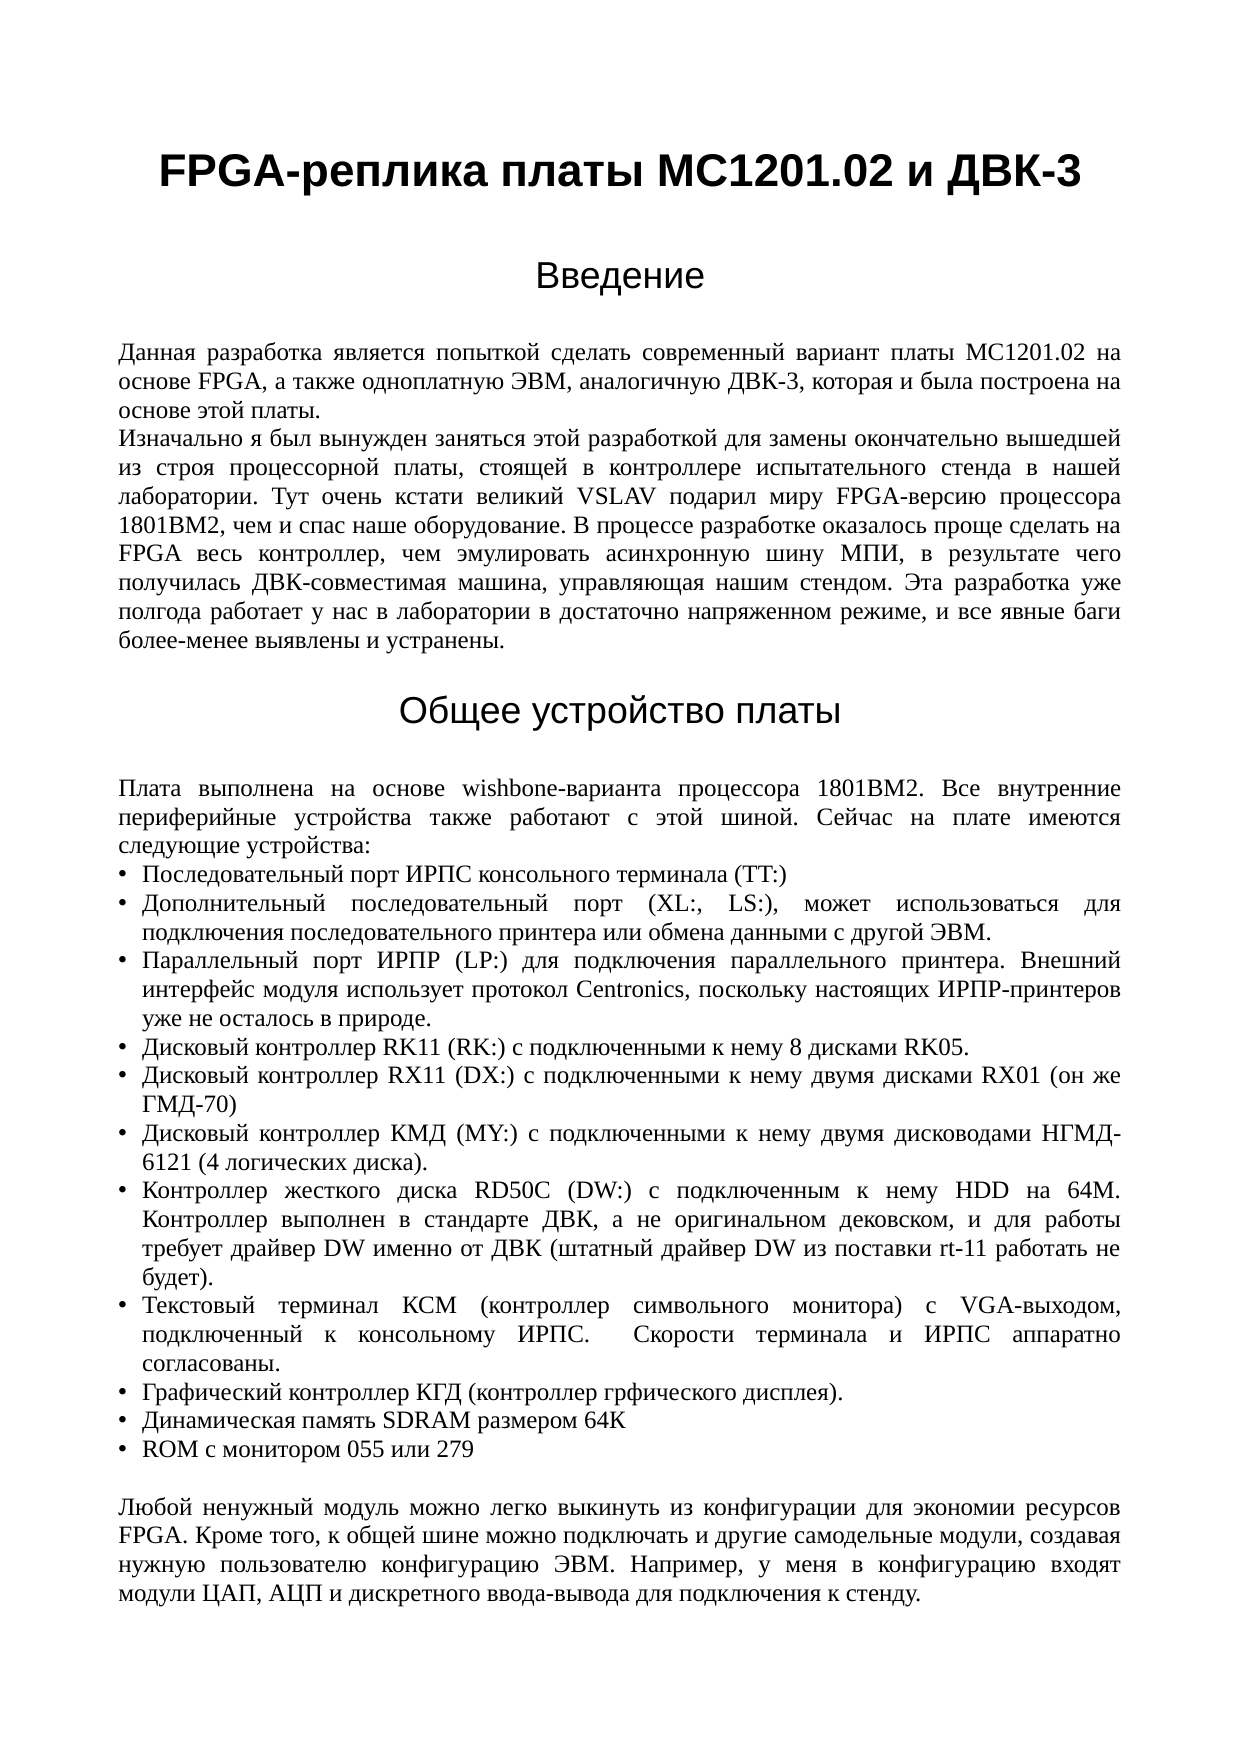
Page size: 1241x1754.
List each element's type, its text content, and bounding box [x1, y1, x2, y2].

text Плата выполнена на основе wishbone-варианта процессора 1801ВМ2. Все внутренние периферийные устройства также работают с этой шиной. Сейчас на плате имеются следующие устройства: [118, 773, 1122, 859]
list Графический контроллер КГД (контроллер грфического дисплея). [118, 1377, 1122, 1405]
title FPGA-реплика платы МС1201.02 и ДВК-3 [118, 143, 1122, 196]
list Текстовый терминал КСМ (контроллер символьного монитора) с VGA-выходом, подключенный к консольному ИРПС. Скорости терминала и ИРПС аппаратно согласованы. [118, 1290, 1122, 1377]
text Данная разработка является попыткой сделать современный вариант платы МС1201.02 на основе FPGA, а также одноплатную ЭВМ, аналогичную ДВК-3, которая и была построена на основе этой платы. [118, 337, 1122, 423]
list Последовательный порт ИРПС консольного терминала (TT:) [118, 859, 1122, 888]
list Дополнительный последовательный порт (XL:, LS:), может использоваться для подключения последовательного принтера или обмена данными с другой ЭВМ. [118, 888, 1122, 945]
list Дисковый контроллер КМД (MY:) с подключенными к нему двумя дисководами НГМД-6121 (4 логических диска). [118, 1118, 1122, 1175]
list ROM с монитором 055 или 279 [118, 1434, 1122, 1463]
list Дисковый контроллер RK11 (RK:) с подключенными к нему 8 дисками RK05. [118, 1032, 1122, 1060]
subtitle Общее устройство платы [118, 688, 1122, 732]
list Параллельный порт ИРПР (LP:) для подключения параллельного принтера. Внешний интерфейс модуля использует протокол Centronics, поскольку настоящих ИРПР-принтеров уже не осталось в природе. [118, 945, 1122, 1032]
list Дисковый контроллер RX11 (DX:) с подключенными к нему двумя дисками RX01 (он же ГМД-70) [118, 1060, 1122, 1118]
list Контроллер жесткого диска RD50C (DW:) с подключенным к нему HDD на 64М. Контроллер выполнен в стандарте ДВК, а не оригинальном дековском, и для работы требует драйвер DW именно от ДВК (штатный драйвер DW из поставки rt-11 работать не будет). [118, 1175, 1122, 1290]
text Любой ненужный модуль можно легко выкинуть из конфигурации для экономии ресурсов FPGA. Кроме того, к общей шине можно подключать и другие самодельные модули, создавая нужную пользователю конфигурацию ЭВМ. Например, у меня в конфигурацию входят модули ЦАП, АЦП и дискретного ввода-вывода для подключения к стенду. [118, 1492, 1122, 1607]
list Динамическая память SDRAM размером 64К [118, 1405, 1122, 1434]
text Изначально я был вынужден заняться этой разработкой для замены окончательно вышедшей из строя процессорной платы, стоящей в контроллере испытательного стенда в нашей лаборатории. Тут очень кстати великий VSLAV подарил миру FPGA-версию процессора 1801ВМ2, чем и спас наше оборудование. В процессе разработке оказалось проще сделать на FPGA весь контроллер, чем эмулировать асинхронную шину МПИ, в результате чего получилась ДВК-совместимая машина, управляющая нашим стендом. Эта разработка уже полгода работает у нас в лаборатории в достаточно напряженном режиме, и все явные баги более-менее выявлены и устранены. [118, 423, 1122, 653]
subtitle Введение [118, 253, 1122, 296]
